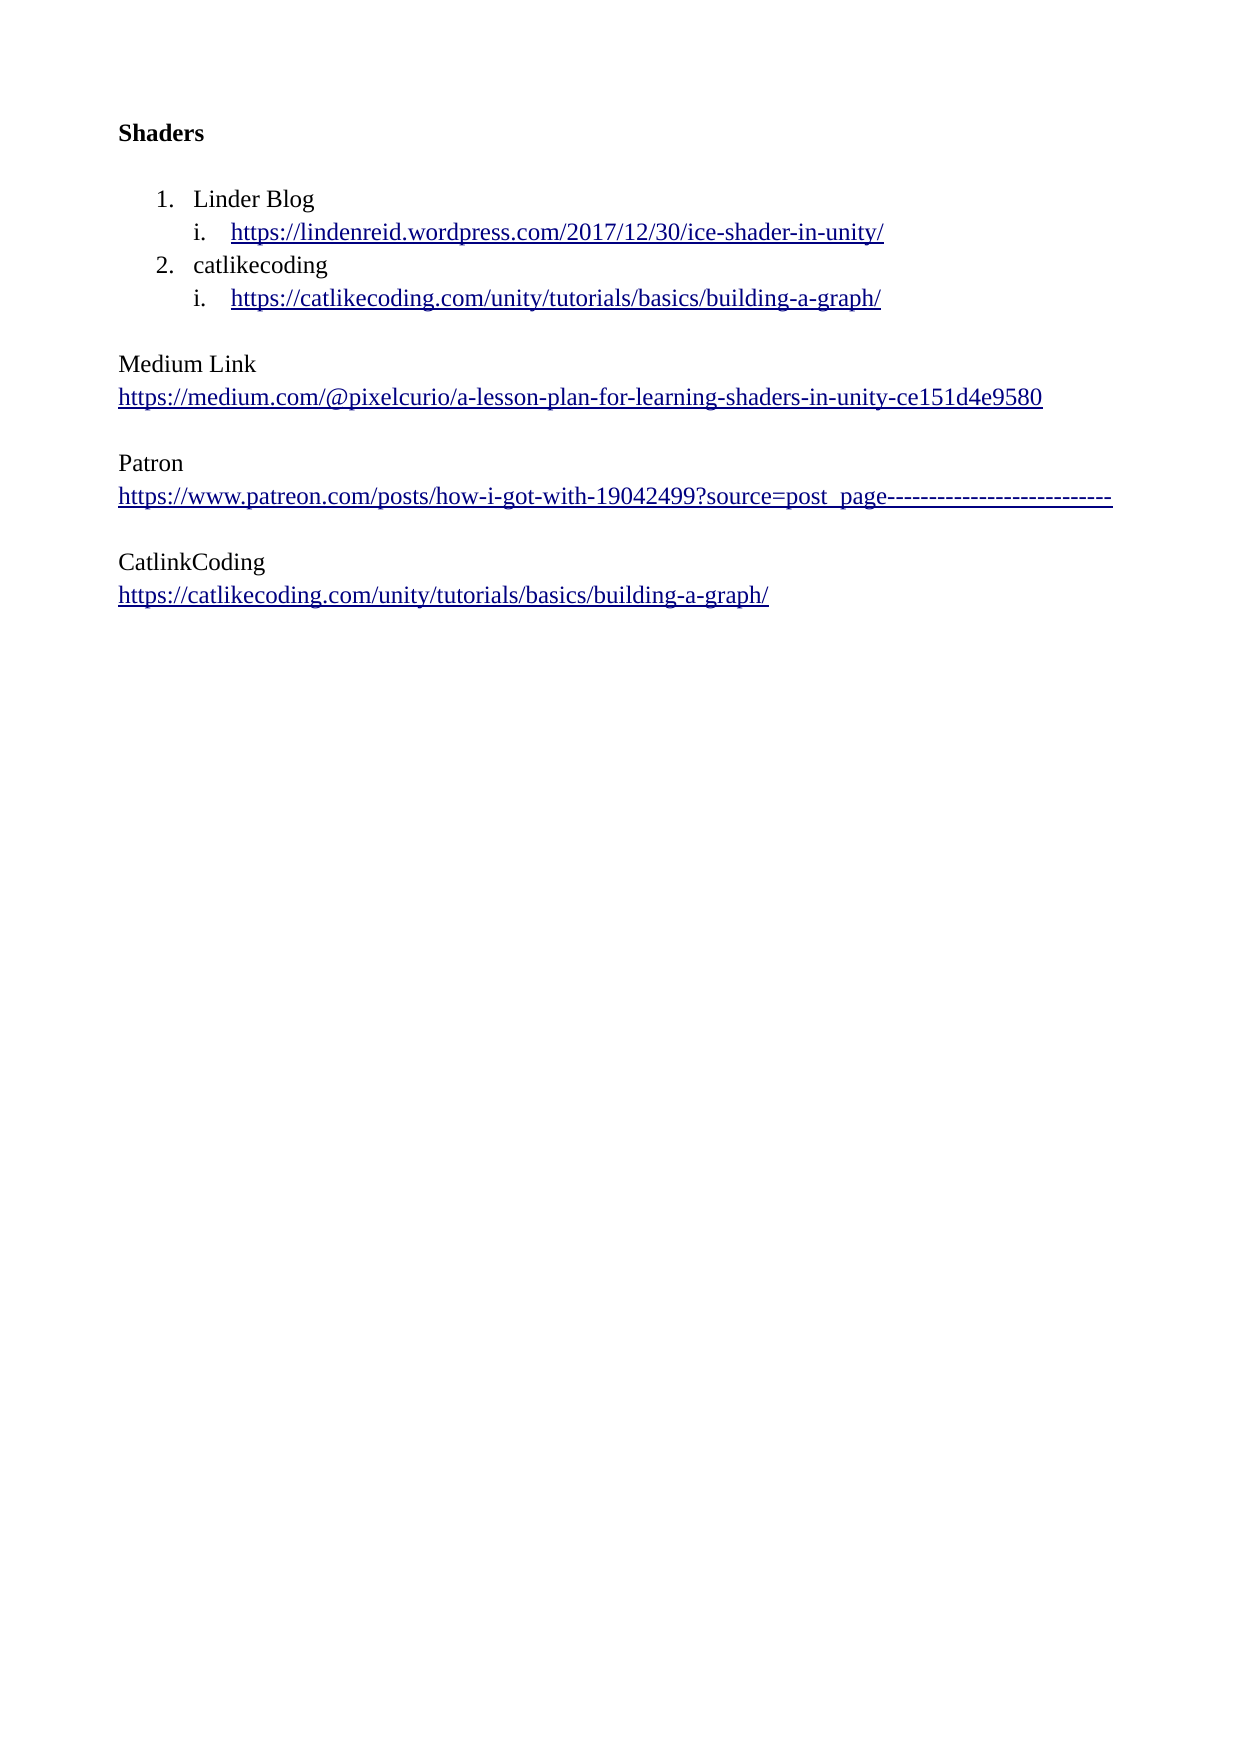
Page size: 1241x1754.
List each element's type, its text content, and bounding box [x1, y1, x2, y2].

text CatlinkCoding [118, 547, 1122, 576]
list catlikecoding [156, 250, 1122, 279]
text Shaders [118, 118, 1122, 147]
text https://www.patreon.com/posts/how-i-got-with-19042499?source=post_page--------------------------- [118, 481, 1122, 510]
list Linder Blog [156, 184, 1122, 213]
list https://catlikecoding.com/unity/tutorials/basics/building-a-graph/ [193, 283, 1122, 312]
text Patron [118, 448, 1122, 477]
text Medium Link [118, 349, 1122, 378]
list https://lindenreid.wordpress.com/2017/12/30/ice-shader-in-unity/ [193, 217, 1122, 246]
text https://medium.com/@pixelcurio/a-lesson-plan-for-learning-shaders-in-unity-ce151d4e9580 [118, 382, 1122, 411]
text https://catlikecoding.com/unity/tutorials/basics/building-a-graph/ [118, 580, 1122, 609]
